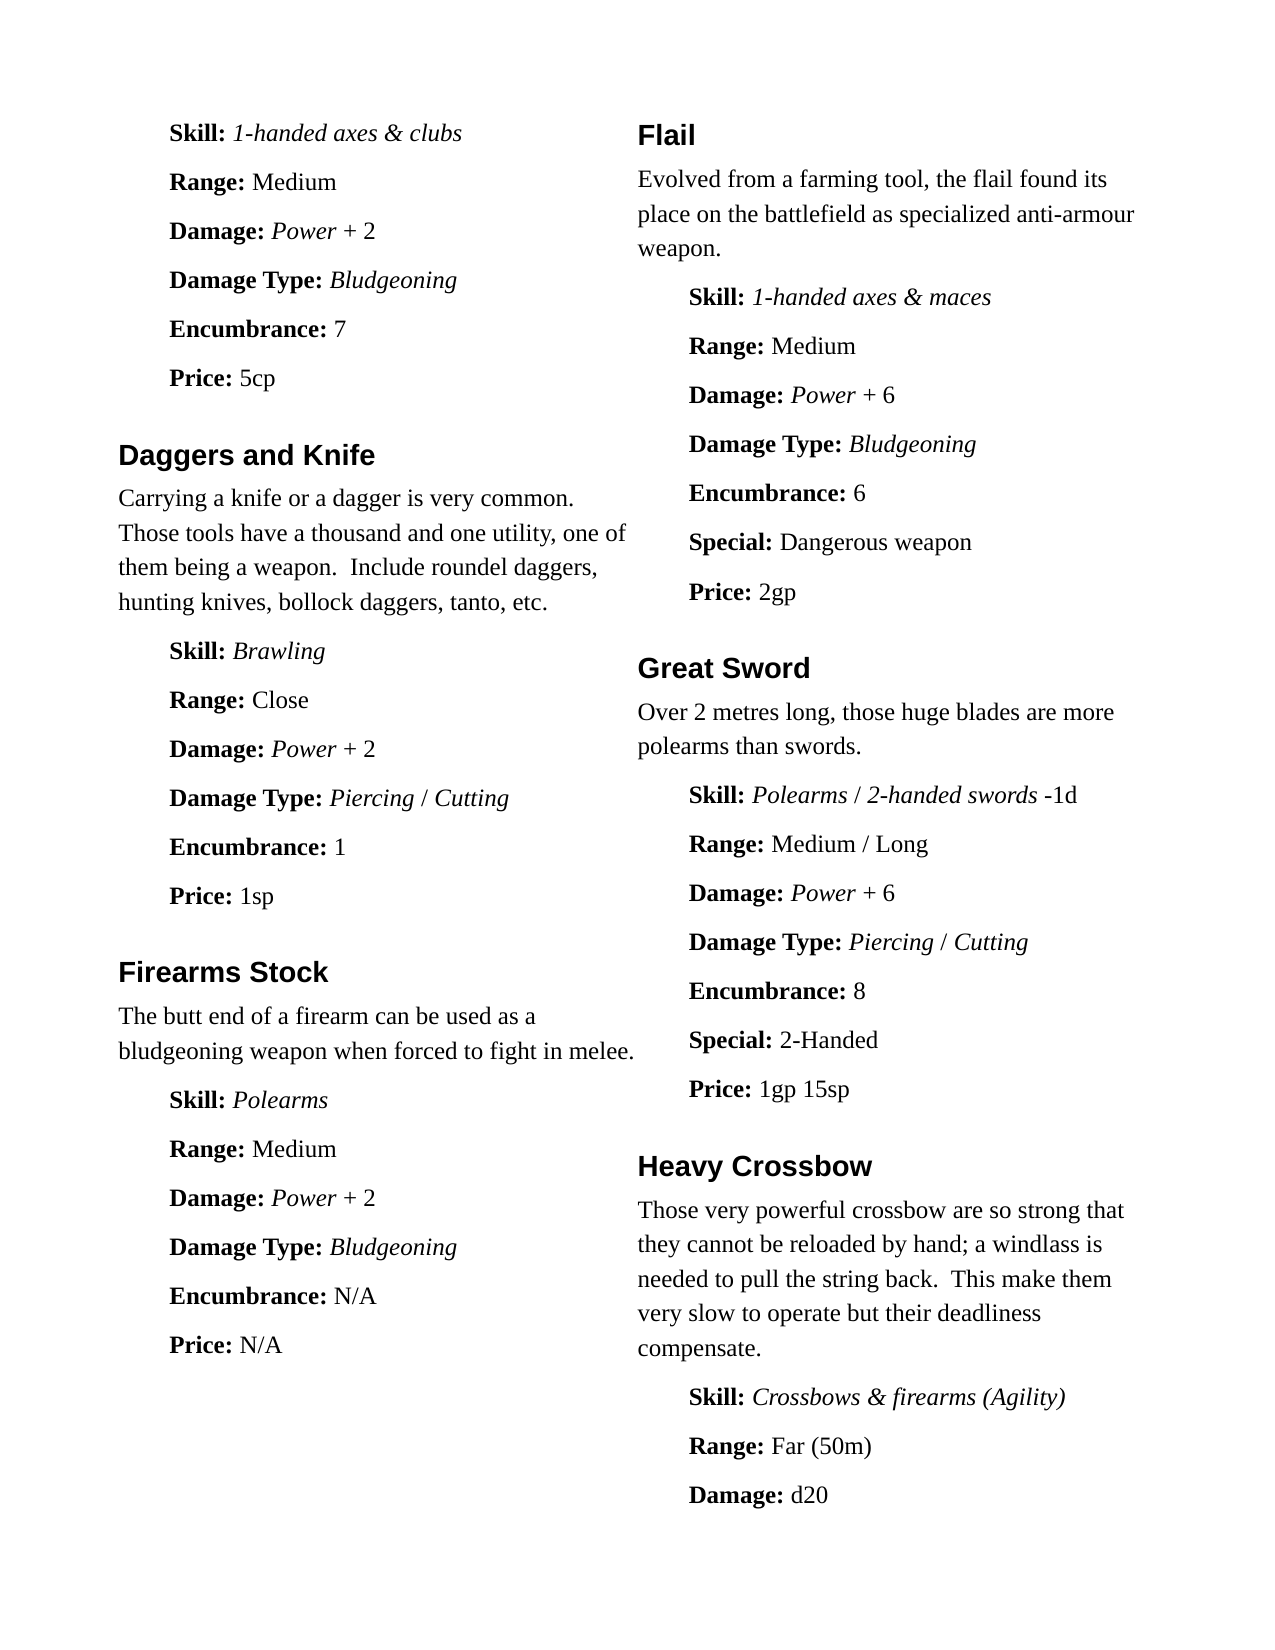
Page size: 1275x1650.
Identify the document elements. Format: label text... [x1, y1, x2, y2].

text Price: 2gp [688, 577, 1157, 605]
text Damage Type: Bludgeoning [688, 429, 1157, 458]
text Damage: Power + 6 [688, 878, 1157, 907]
text Those very powerful crossbow are so strong that they cannot be reloaded by hand; a windlass is needed to pull the string back. This make them very slow to operate but their deadliness compensate. [637, 1195, 1157, 1361]
text Skill: 1-handed axes & clubs [169, 118, 637, 147]
text Encumbrance: 7 [169, 314, 637, 343]
subtitle Heavy Crossbow [637, 1149, 1157, 1182]
text Damage Type: Piercing / Cutting [688, 927, 1157, 956]
text Price: 5cp [169, 363, 637, 392]
text Encumbrance: 8 [688, 976, 1157, 1005]
text Damage Type: Bludgeoning [169, 265, 637, 294]
text Evolved from a farming tool, the flail found its place on the battlefield as specialized anti-armour weapon. [637, 164, 1157, 262]
text Encumbrance: N/A [169, 1281, 637, 1310]
text Price: 1gp 15sp [688, 1074, 1157, 1103]
text Price: N/A [169, 1330, 637, 1359]
text Damage: Power + 2 [169, 1183, 637, 1212]
text Price: 1sp [169, 881, 637, 910]
text Range: Medium [688, 331, 1157, 360]
text Range: Close [169, 685, 637, 714]
text Special: 2-Handed [688, 1026, 1157, 1054]
text Range: Medium [169, 167, 637, 196]
text Damage: Power + 2 [169, 216, 637, 245]
text Encumbrance: 1 [169, 832, 637, 861]
text Special: Dangerous weapon [688, 527, 1157, 556]
text Carrying a knife or a dagger is very common. Those tools have a thousand and one utility, one of them being a weapon. Include roundel daggers, hunting knives, bollock daggers, tanto, etc. [118, 483, 637, 616]
subtitle Daggers and Knife [118, 437, 637, 471]
text The butt end of a firearm can be used as a bludgeoning weapon when forced to fight in melee. [118, 1001, 637, 1065]
subtitle Great Sword [637, 651, 1157, 684]
text Damage: Power + 6 [688, 380, 1157, 409]
text Damage Type: Bludgeoning [169, 1232, 637, 1261]
text Range: Medium / Long [688, 829, 1157, 858]
text Skill: 1-handed axes & maces [688, 282, 1157, 311]
text Skill: Brawling [169, 636, 637, 665]
text Skill: Crossbows & firearms (Agility) [688, 1382, 1157, 1410]
text Encumbrance: 6 [688, 478, 1157, 507]
text Range: Medium [169, 1134, 637, 1163]
subtitle Flail [637, 118, 1157, 152]
text Damage Type: Piercing / Cutting [169, 783, 637, 812]
subtitle Firearms Stock [118, 955, 637, 989]
text Damage: d20 [688, 1480, 1157, 1508]
text Over 2 metres long, those huge blades are more polearms than swords. [637, 697, 1157, 760]
text Skill: Polearms [169, 1085, 637, 1114]
text Range: Far (50m) [688, 1431, 1157, 1459]
text Damage: Power + 2 [169, 734, 637, 763]
text Skill: Polearms / 2-handed swords -1d [688, 780, 1157, 809]
